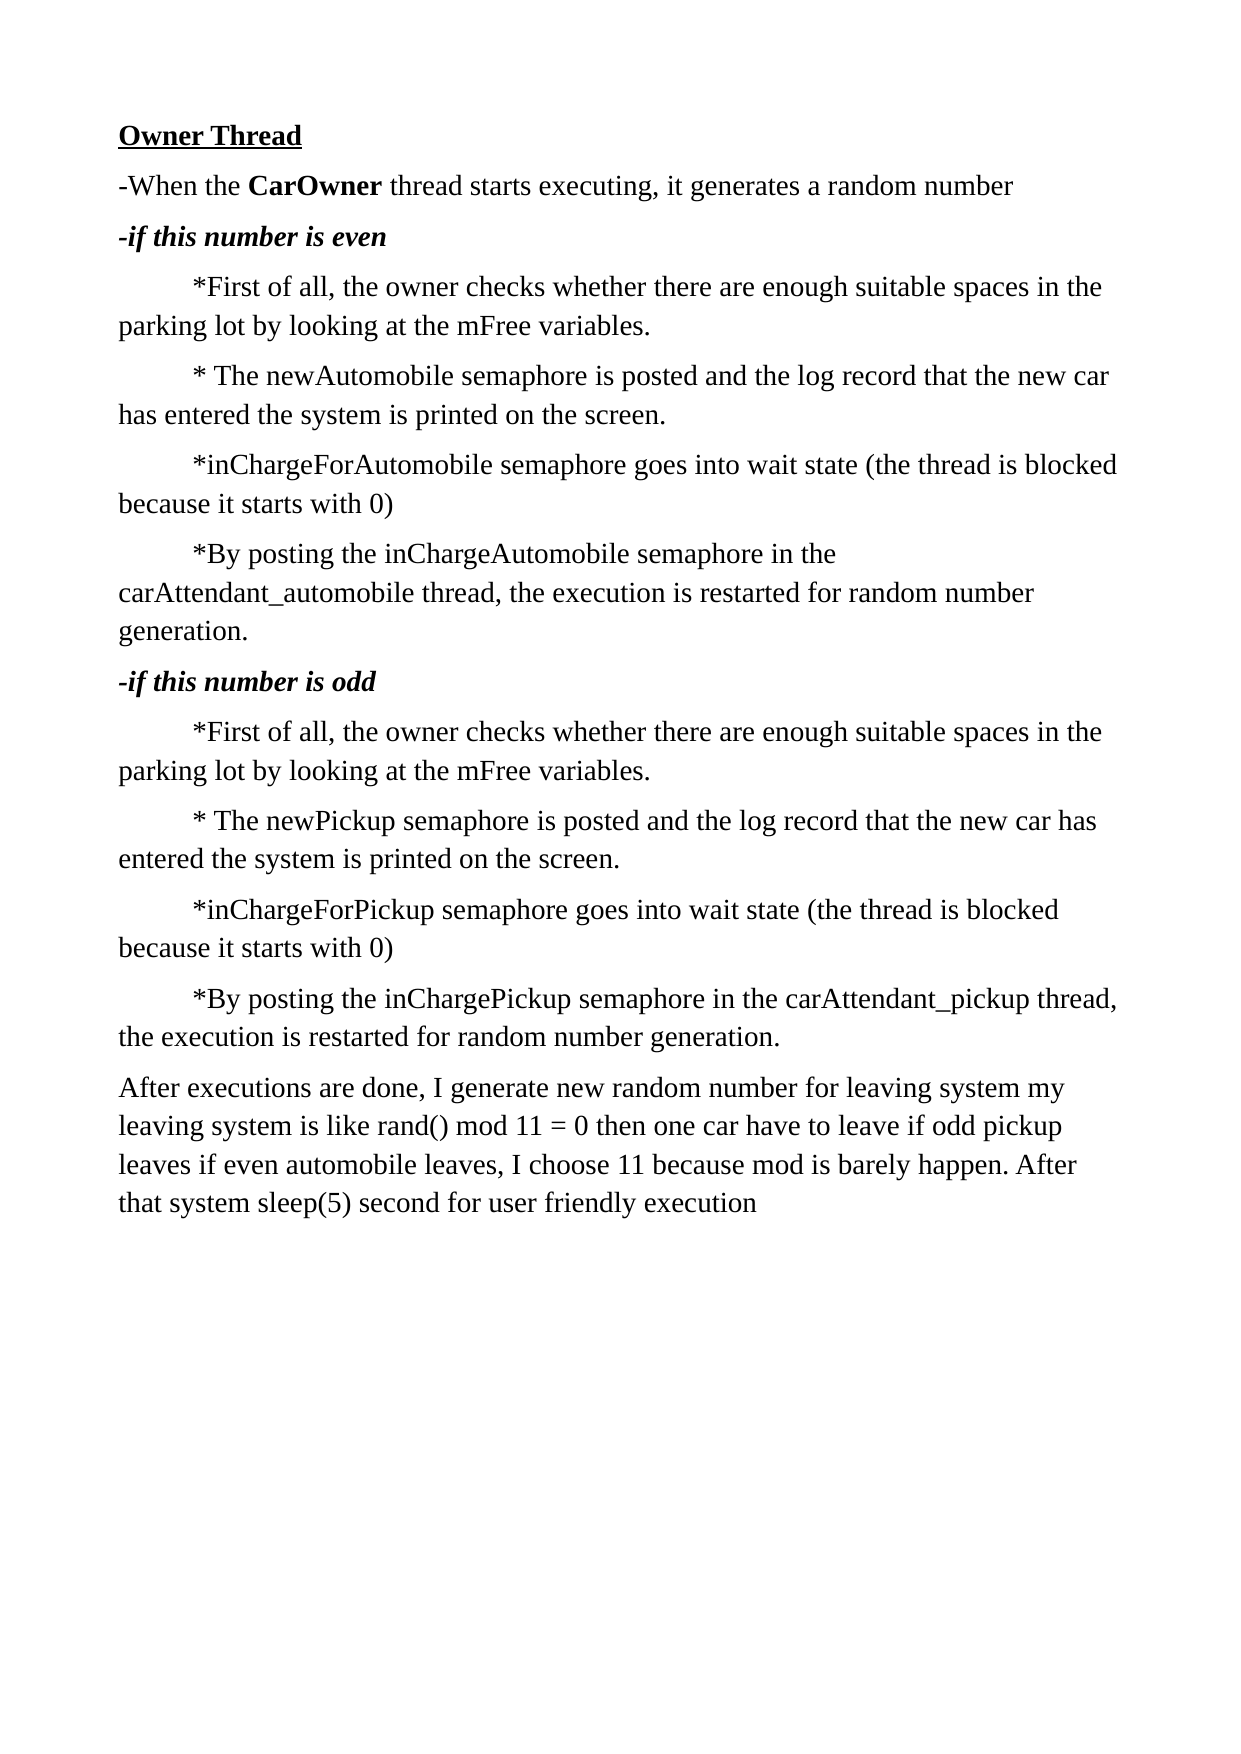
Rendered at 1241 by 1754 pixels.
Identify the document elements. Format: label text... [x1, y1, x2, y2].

text *First of all, the owner checks whether there are enough suitable spaces in the parking lot by looking at the mFree variables. [118, 269, 1122, 341]
text After executions are done, I generate new random number for leaving system my leaving system is like rand() mod 11 = 0 then one car have to leave if odd pickup leaves if even automobile leaves, I choose 11 because mod is barely happen. After that system sleep(5) second for user friendly execution [118, 1070, 1122, 1219]
text -if this number is even [118, 219, 1122, 252]
text -When the CarOwner thread starts executing, it generates a random number [118, 168, 1122, 202]
text *By posting the inChargePickup semaphore in the carAttendant_pickup thread, the execution is restarted for random number generation. [118, 981, 1122, 1053]
text *By posting the inChargeAutomobile semaphore in the carAttendant_automobile thread, the execution is restarted for random number generation. [118, 536, 1122, 647]
text *inChargeForPickup semaphore goes into wait state (the thread is blocked because it starts with 0) [118, 892, 1122, 964]
text *inChargeForAutomobile semaphore goes into wait state (the thread is blocked because it starts with 0) [118, 447, 1122, 519]
text *First of all, the owner checks whether there are enough suitable spaces in the parking lot by looking at the mFree variables. [118, 714, 1122, 786]
text * The newPickup semaphore is posted and the log record that the new car has entered the system is printed on the screen. [118, 803, 1122, 875]
text Owner Thread [118, 118, 1122, 152]
text * The newAutomobile semaphore is posted and the log record that the new car has entered the system is printed on the screen. [118, 358, 1122, 430]
text -if this number is odd [118, 664, 1122, 697]
